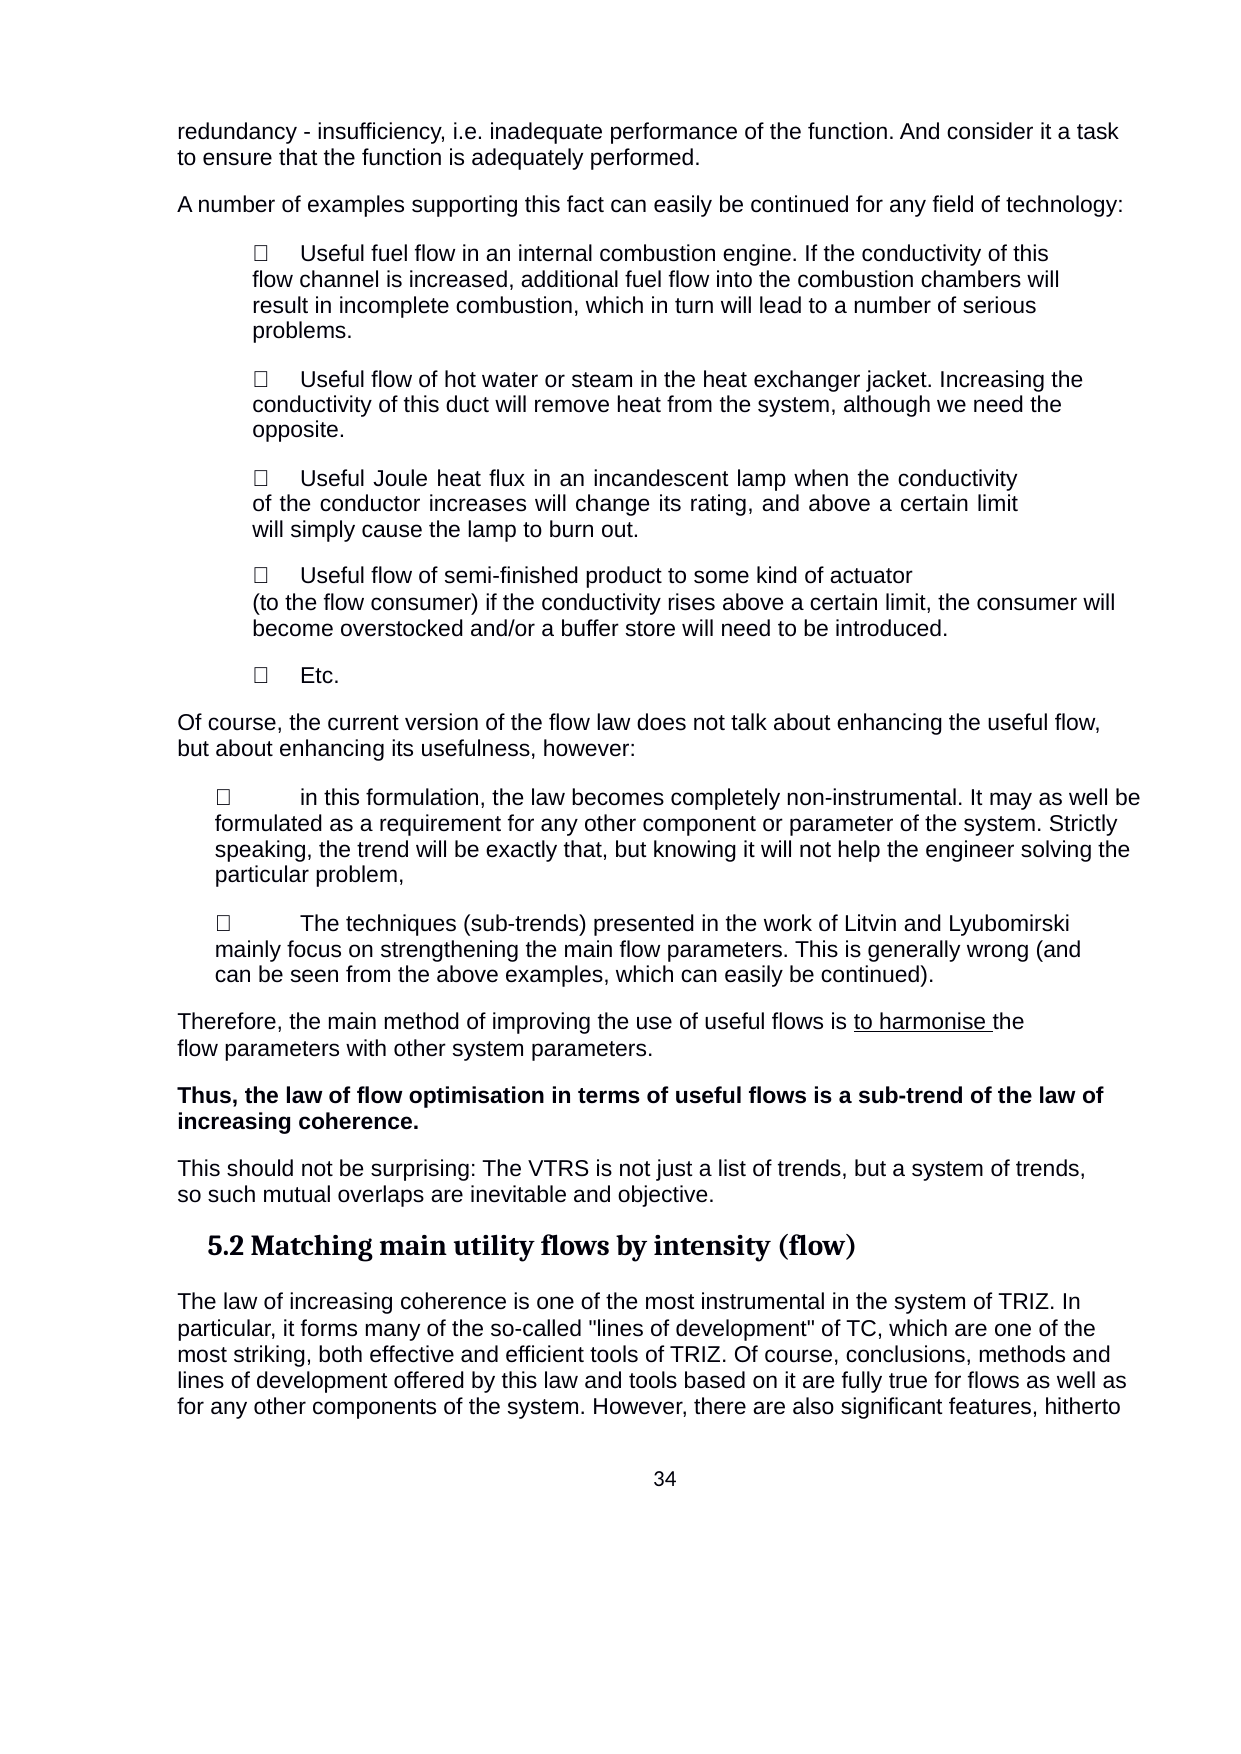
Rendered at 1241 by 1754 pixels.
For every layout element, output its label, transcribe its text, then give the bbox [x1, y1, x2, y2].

list The techniques (sub-trends) presented in the work of Litvin and Lyubomirski mainly focus on strengthening the main flow parameters. This is generally wrong (and can be seen from the above examples, which can easily be continued). [214, 911, 1123, 987]
list Useful fuel flow in an internal combustion engine. If the conductivity of this flow channel is increased, additional fuel flow into the combustion chambers will result in incomplete combustion, which in turn will lead to a number of serious problems. [252, 241, 1094, 344]
text Of course, the current version of the flow law does not talk about enhancing the useful flow, but about enhancing its usefulness, however: [177, 710, 1117, 762]
list in this formulation, the law becomes completely non-instrumental. It may as well be formulated as a requirement for any other component or parameter of the system. Strictly speaking, the trend will be exactly that, but knowing it will not help the engineer solving the particular problem, [214, 785, 1146, 887]
text Therefore, the main method of improving the use of useful flows is to harmonise the flow parameters with other system parameters. [177, 1009, 1060, 1061]
text This should not be surprising: The VTRS is not just a list of trends, but a system of trends, so such mutual overlaps are inevitable and objective. [177, 1156, 1098, 1208]
list Etc. [252, 662, 1150, 688]
list Useful flow of hot water or steam in the heat exchanger jacket. Increasing the conductivity of this duct will remove heat from the system, although we need the opposite. [252, 367, 1117, 443]
text 5.2 Matching main utility flows by intensity (flow) [207, 1229, 954, 1262]
list Useful Joule heat flux in an incandescent lamp when the conductivity of the conductor increases will change its rating, and above a certain limit will simply cause the lamp to burn out. [252, 466, 1019, 542]
text 34 [150, 1464, 1179, 1492]
text A number of examples supporting this fact can easily be continued for any field of technology: [177, 192, 1133, 218]
text redundancy - insufficiency, i.e. inadequate performance of the function. And consider it a task to ensure that the function is adequately performed. [177, 118, 1137, 170]
text Thus, the law of flow optimisation in terms of useful flows is a sub-trend of the law of increasing coherence. [177, 1082, 1104, 1134]
list Useful flow of semi-finished product to some kind of actuator [252, 562, 1150, 589]
text (to the flow consumer) if the conductivity rises above a certain limit, the consumer will become overstocked and/or a buffer store will need to be introduced. [252, 590, 1150, 641]
text The law of increasing coherence is one of the most instrumental in the system of TRIZ. In particular, it forms many of the so-called "lines of development" of TC, which are one of the most striking, both effective and efficient tools of TRIZ. Of course, conclusions, methods and lines of development offered by this law and tools based on it are fully true for flows as well as for any other components of the system. However, there are also significant features, hitherto [177, 1289, 1150, 1419]
